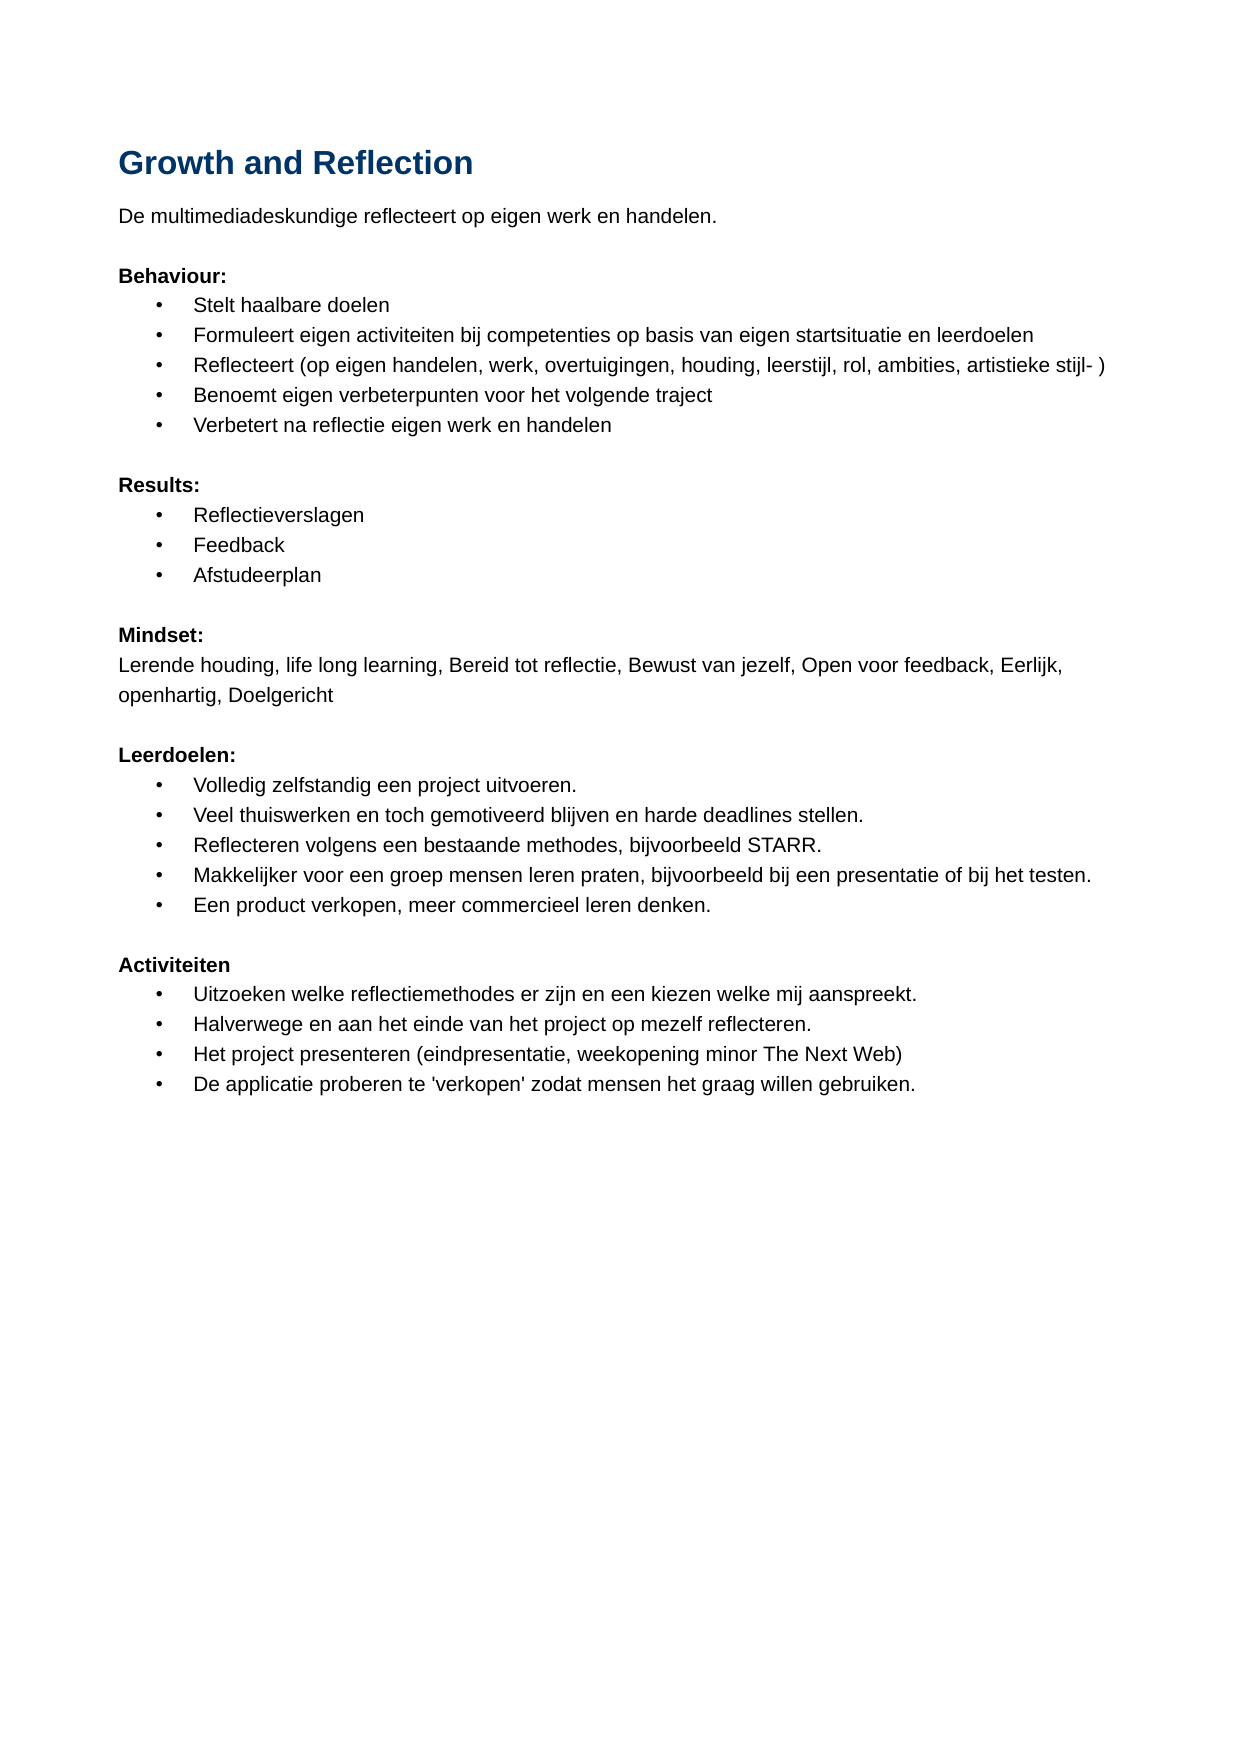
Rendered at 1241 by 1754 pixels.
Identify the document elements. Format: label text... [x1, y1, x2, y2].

list Formuleert eigen activiteiten bij competenties op basis van eigen startsituatie en leerdoelen [156, 323, 1122, 347]
list Halverwege en aan het einde van het project op mezelf reflecteren. [156, 1012, 1122, 1036]
list Een product verkopen, meer commercieel leren denken. [156, 892, 1122, 917]
list Verbetert na reflectie eigen werk en handelen [156, 413, 1122, 437]
text Activiteiten [118, 952, 1122, 976]
subtitle Growth and Reflection [118, 143, 1122, 182]
text Behaviour: [118, 263, 1122, 287]
text De multimediadeskundige reflecteert op eigen werk en handelen. [118, 204, 1122, 228]
list Reflecteert (op eigen handelen, werk, overtuigingen, houding, leerstijl, rol, ambities, artistieke stijl- ) [156, 353, 1122, 377]
text Lerende houding, life long learning, Bereid tot reflectie, Bewust van jezelf, Open voor feedback, Eerlijk, openhartig, Doelgericht [118, 653, 1122, 707]
list Veel thuiswerken en toch gemotiveerd blijven en harde deadlines stellen. [156, 802, 1122, 827]
text Results: [118, 473, 1122, 497]
list Het project presenteren (eindpresentatie, weekopening minor The Next Web) [156, 1042, 1122, 1066]
list De applicatie proberen te 'verkopen' zodat mensen het graag willen gebruiken. [156, 1072, 1122, 1096]
list Reflectieverslagen [156, 503, 1122, 527]
list Stelt haalbare doelen [156, 293, 1122, 317]
text Leerdoelen: [118, 743, 1122, 767]
list Benoemt eigen verbeterpunten voor het volgende traject [156, 383, 1122, 407]
list Afstudeerplan [156, 563, 1122, 587]
list Makkelijker voor een groep mensen leren praten, bijvoorbeeld bij een presentatie of bij het testen. [156, 862, 1122, 887]
list Volledig zelfstandig een project uitvoeren. [156, 772, 1122, 797]
list Uitzoeken welke reflectiemethodes er zijn en een kiezen welke mij aanspreekt. [156, 982, 1122, 1006]
list Feedback [156, 533, 1122, 557]
text Mindset: [118, 623, 1122, 647]
list Reflecteren volgens een bestaande methodes, bijvoorbeeld STARR. [156, 832, 1122, 857]
